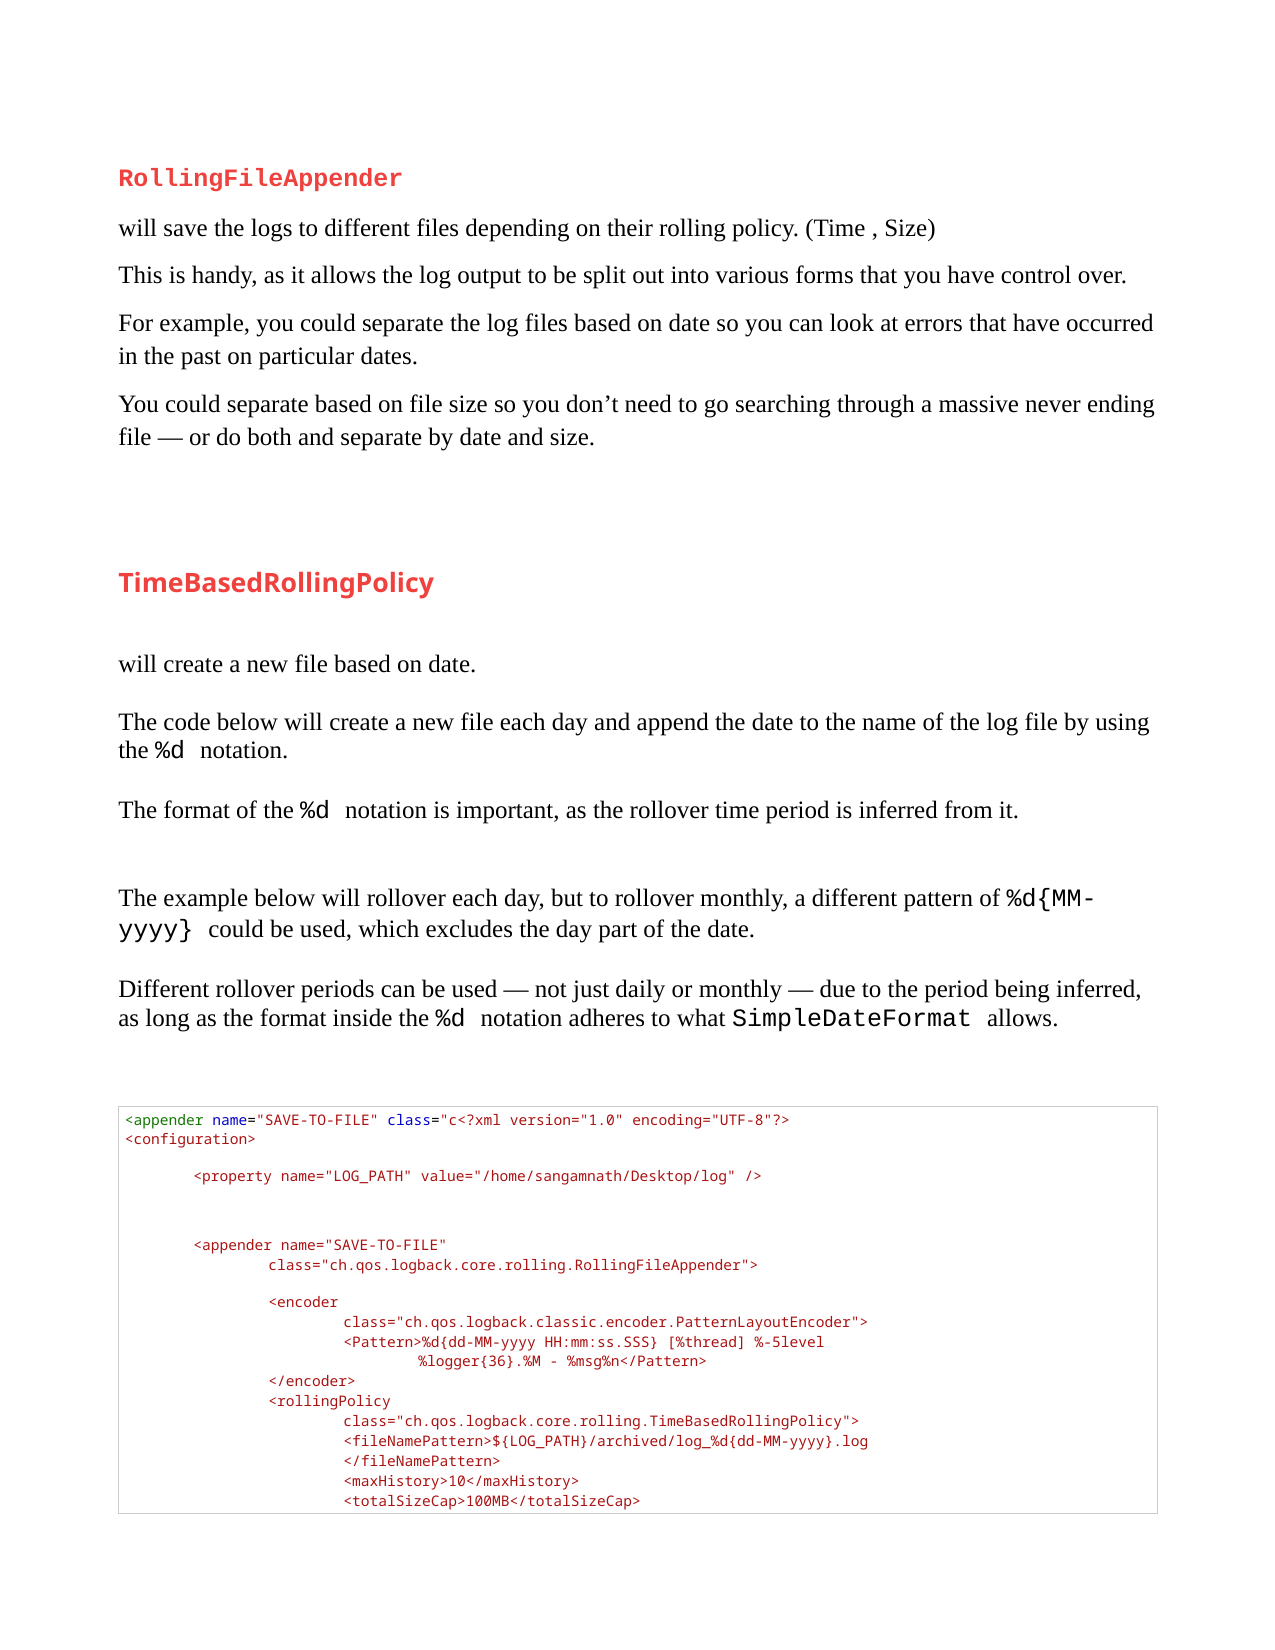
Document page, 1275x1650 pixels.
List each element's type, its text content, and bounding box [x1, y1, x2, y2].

text Different rollover periods can be used — not just daily or monthly — due to the period being inferred, as long as the format inside the %d notation adheres to what SimpleDateFormat allows. [118, 974, 1157, 1033]
text <property name="LOG_PATH" value="/home/sangamnath/Desktop/log" /> [119, 1163, 1157, 1186]
text class="ch.qos.logback.core.rolling.TimeBasedRollingPolicy"> [119, 1408, 1157, 1428]
text The code below will create a new file each day and append the date to the name of the log file by using the %d notation. [118, 707, 1157, 766]
text will save the logs to different files depending on their rolling policy. (Time , Size) [118, 213, 1157, 242]
text TimeBasedRollingPolicy [118, 564, 1157, 601]
text <appender name="SAVE-TO-FILE" [119, 1232, 1157, 1252]
text <rollingPolicy [119, 1388, 1157, 1408]
text <appender name="SAVE-TO-FILE" class="c<?xml version="1.0" encoding="UTF-8"?> [119, 1107, 1157, 1126]
text <totalSizeCap>100MB</totalSizeCap> [119, 1487, 1157, 1513]
text <encoder [119, 1288, 1157, 1308]
text For example, you could separate the log files based on date so you can look at errors that have occurred in the past on particular dates. [118, 308, 1157, 370]
text You could separate based on file size so you don’t need to go searching through a massive never ending file — or do both and separate by date and size. [118, 389, 1157, 450]
text RollingFileAppender [118, 166, 1157, 194]
text This is handy, as it allows the log output to be split out into various forms that you have control over. [118, 260, 1157, 289]
text The example below will rollover each day, but to rollover monthly, a different pattern of %d{MM-yyyy} could be used, which excludes the day part of the date. [118, 883, 1157, 945]
text <Pattern>%d{dd-MM-yyyy HH:mm:ss.SSS} [%thread] %-5level [119, 1328, 1157, 1348]
text class="ch.qos.logback.core.rolling.RollingFileAppender"> [119, 1252, 1157, 1275]
text <configuration> [119, 1126, 1157, 1149]
text </fileNamePattern> [119, 1448, 1157, 1468]
text </encoder> [119, 1368, 1157, 1388]
text <fileNamePattern>${LOG_PATH}/archived/log_%d{dd-MM-yyyy}.log [119, 1428, 1157, 1448]
text %logger{36}.%M - %msg%n</Pattern> [119, 1348, 1157, 1368]
text will create a new file based on date. [118, 649, 1157, 678]
text class="ch.qos.logback.classic.encoder.PatternLayoutEncoder"> [119, 1308, 1157, 1328]
text <maxHistory>10</maxHistory> [119, 1468, 1157, 1487]
text The format of the %d notation is important, as the rollover time period is inferred from it. [118, 795, 1157, 826]
